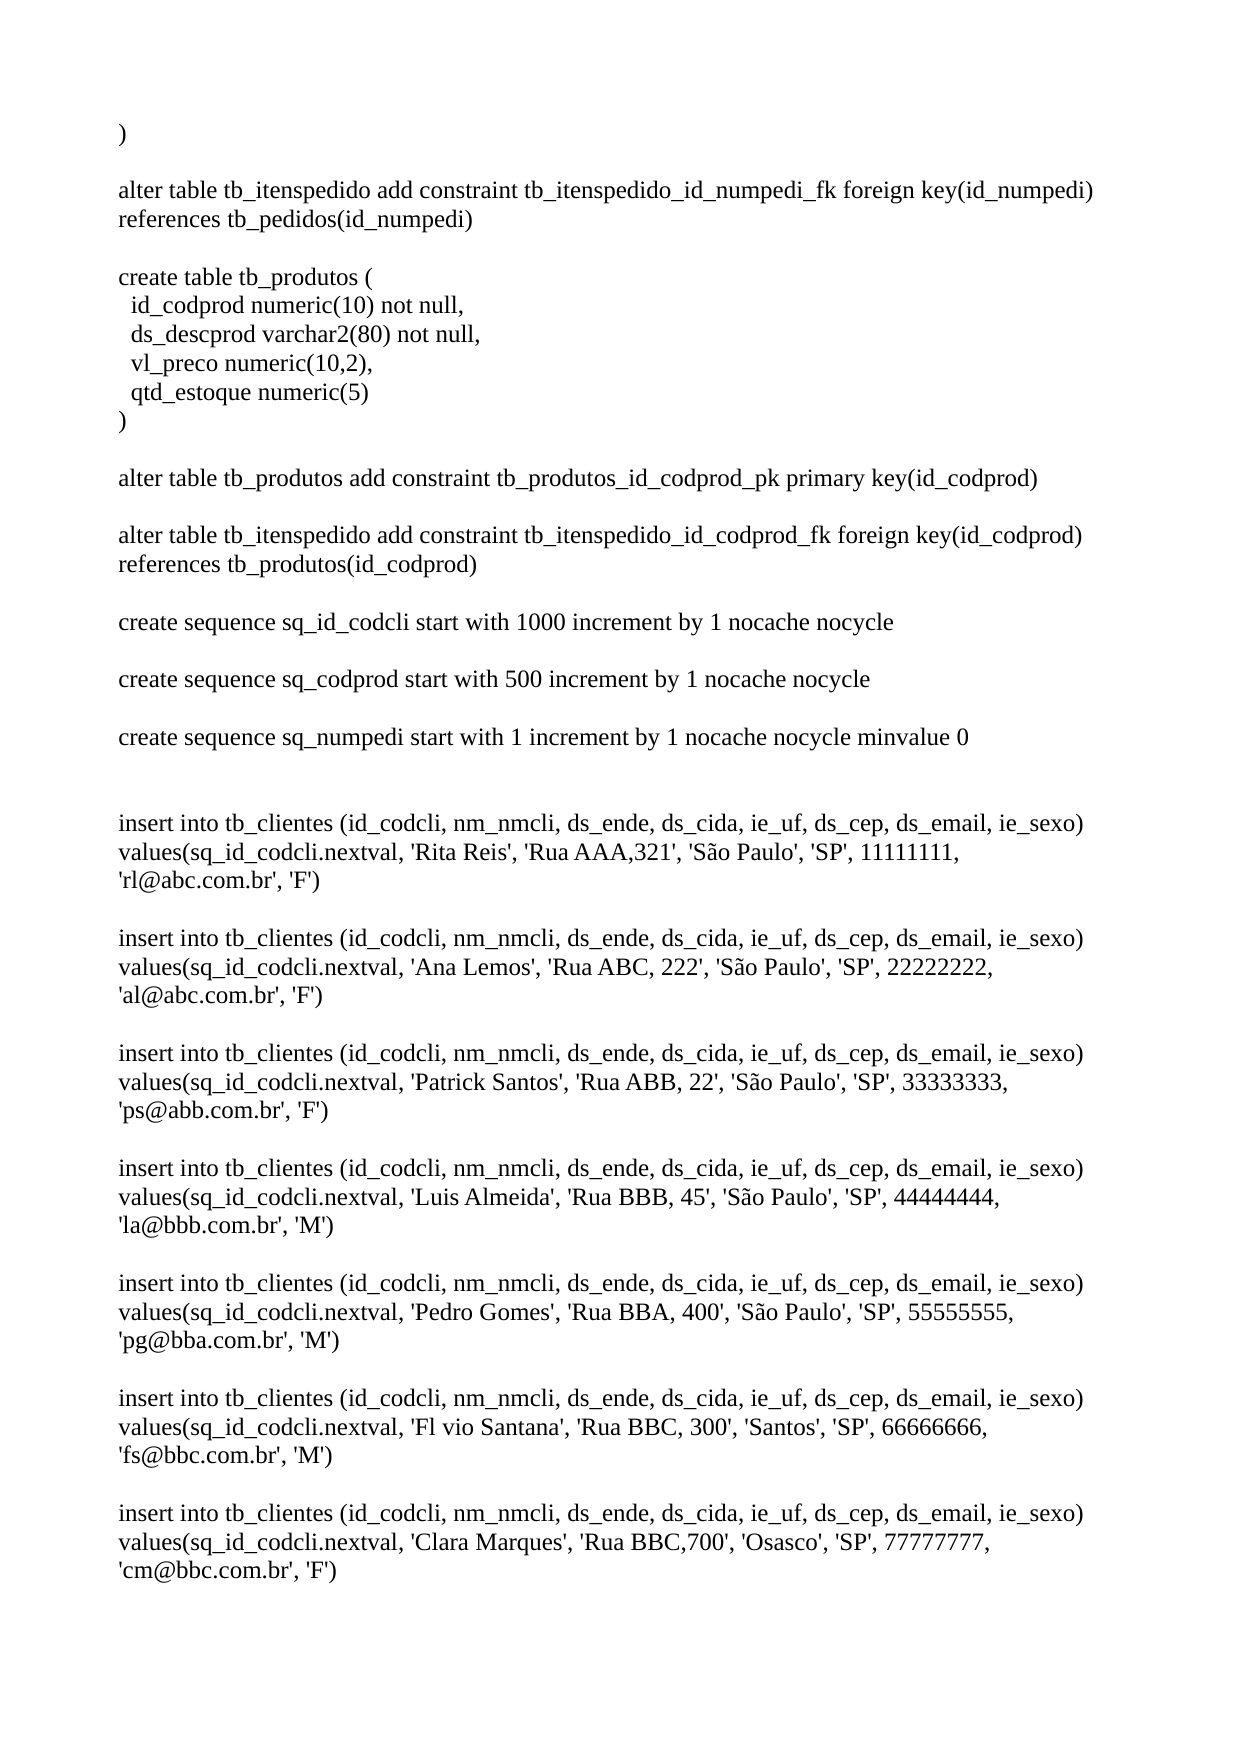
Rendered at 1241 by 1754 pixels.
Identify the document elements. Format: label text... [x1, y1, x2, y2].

text alter table tb_itenspedido add constraint tb_itenspedido_id_codprod_fk foreign key(id_codprod) references tb_produtos(id_codprod) [118, 521, 1122, 578]
text values(sq_id_codcli.nextval, 'Patrick Santos', 'Rua ABB, 22', 'São Paulo', 'SP', 33333333, 'ps@abb.com.br', 'F') [118, 1067, 1122, 1124]
text insert into tb_clientes (id_codcli, nm_nmcli, ds_ende, ds_cida, ie_uf, ds_cep, ds_email, ie_sexo) [118, 1498, 1122, 1527]
text insert into tb_clientes (id_codcli, nm_nmcli, ds_ende, ds_cida, ie_uf, ds_cep, ds_email, ie_sexo) [118, 923, 1122, 952]
text values(sq_id_codcli.nextval, 'Clara Marques', 'Rua BBC,700', 'Osasco', 'SP', 77777777, 'cm@bbc.com.br', 'F') [118, 1527, 1122, 1584]
text vl_preco numeric(10,2), [118, 348, 1122, 377]
text insert into tb_clientes (id_codcli, nm_nmcli, ds_ende, ds_cida, ie_uf, ds_cep, ds_email, ie_sexo) [118, 1268, 1122, 1297]
text insert into tb_clientes (id_codcli, nm_nmcli, ds_ende, ds_cida, ie_uf, ds_cep, ds_email, ie_sexo) [118, 1038, 1122, 1067]
text values(sq_id_codcli.nextval, 'Rita Reis', 'Rua AAA,321', 'São Paulo', 'SP', 11111111, 'rl@abc.com.br', 'F') [118, 837, 1122, 894]
text id_codprod numeric(10) not null, [118, 291, 1122, 319]
text insert into tb_clientes (id_codcli, nm_nmcli, ds_ende, ds_cida, ie_uf, ds_cep, ds_email, ie_sexo) [118, 808, 1122, 837]
text alter table tb_produtos add constraint tb_produtos_id_codprod_pk primary key(id_codprod) [118, 463, 1122, 492]
text values(sq_id_codcli.nextval, 'Ana Lemos', 'Rua ABC, 222', 'São Paulo', 'SP', 22222222, 'al@abc.com.br', 'F') [118, 952, 1122, 1009]
text create sequence sq_numpedi start with 1 increment by 1 nocache nocycle minvalue 0 [118, 722, 1122, 751]
text values(sq_id_codcli.nextval, 'Luis Almeida', 'Rua BBB, 45', 'São Paulo', 'SP', 44444444, 'la@bbb.com.br', 'M') [118, 1182, 1122, 1239]
text insert into tb_clientes (id_codcli, nm_nmcli, ds_ende, ds_cida, ie_uf, ds_cep, ds_email, ie_sexo) [118, 1383, 1122, 1412]
text create table tb_produtos ( [118, 262, 1122, 291]
text alter table tb_itenspedido add constraint tb_itenspedido_id_numpedi_fk foreign key(id_numpedi) references tb_pedidos(id_numpedi) [118, 176, 1122, 233]
text values(sq_id_codcli.nextval, 'Fl vio Santana', 'Rua BBC, 300', 'Santos', 'SP', 66666666, 'fs@bbc.com.br', 'M') [118, 1412, 1122, 1469]
text ds_descprod varchar2(80) not null, [118, 319, 1122, 348]
text values(sq_id_codcli.nextval, 'Pedro Gomes', 'Rua BBA, 400', 'São Paulo', 'SP', 55555555, 'pg@bba.com.br', 'M') [118, 1297, 1122, 1354]
text insert into tb_clientes (id_codcli, nm_nmcli, ds_ende, ds_cida, ie_uf, ds_cep, ds_email, ie_sexo) [118, 1153, 1122, 1182]
text create sequence sq_codprod start with 500 increment by 1 nocache nocycle [118, 664, 1122, 693]
text create sequence sq_id_codcli start with 1000 increment by 1 nocache nocycle [118, 607, 1122, 636]
text ) [118, 406, 1122, 434]
text qtd_estoque numeric(5) [118, 377, 1122, 406]
text ) [118, 118, 1122, 147]
